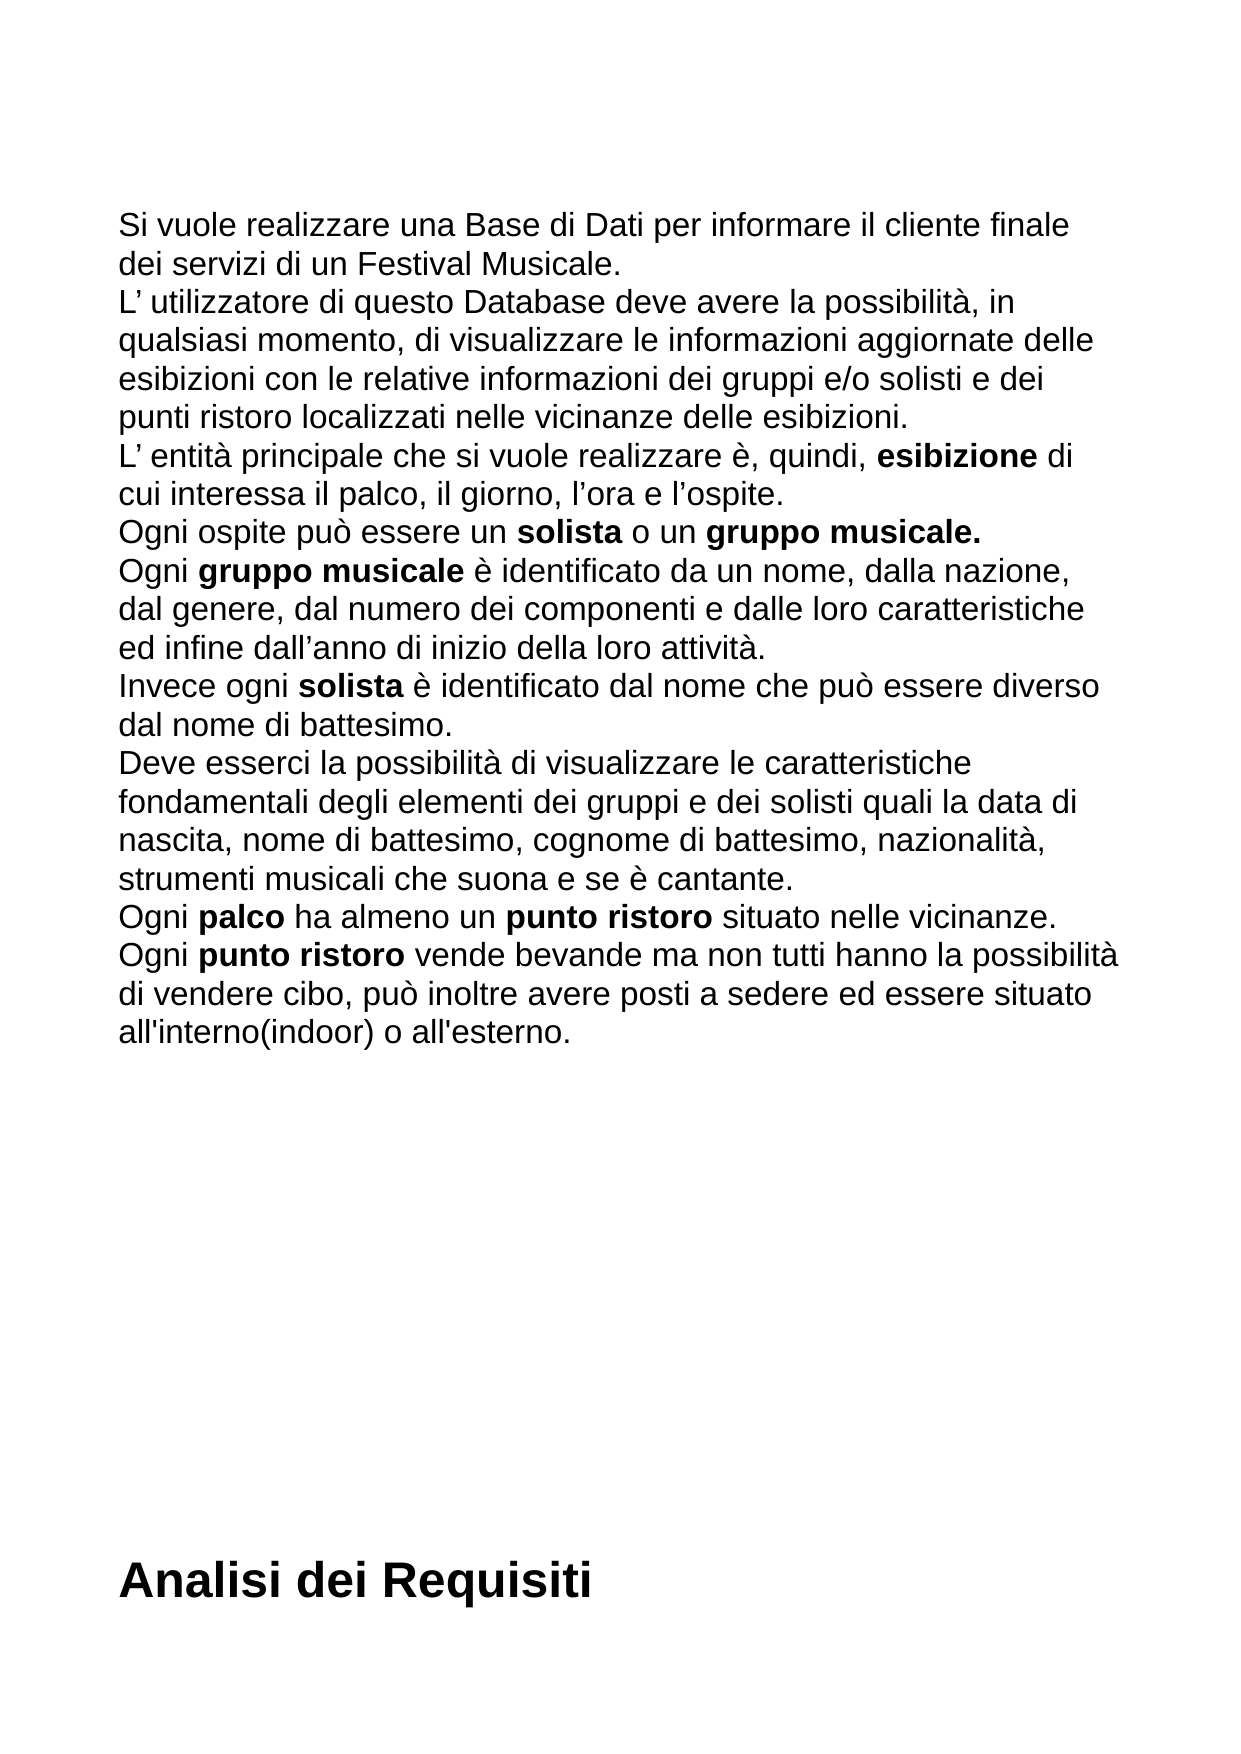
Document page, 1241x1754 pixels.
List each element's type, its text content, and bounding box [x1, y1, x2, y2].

text Ogni gruppo musicale è identificato da un nome, dalla nazione, dal genere, dal numero dei componenti e dalle loro caratteristiche ed infine dall’anno di inizio della loro attività. [118, 551, 1122, 666]
text Si vuole realizzare una Base di Dati per informare il cliente finale dei servizi di un Festival Musicale. [118, 205, 1122, 282]
text Ogni punto ristoro vende bevande ma non tutti hanno la possibilità di vendere cibo, può inoltre avere posti a sedere ed essere situato all'interno(indoor) o all'esterno. [118, 935, 1122, 1051]
text Ogni ospite può essere un solista o un gruppo musicale. [118, 513, 1122, 551]
text Ogni palco ha almeno un punto ristoro situato nelle vicinanze. [118, 897, 1122, 935]
text Analisi dei Requisiti [118, 1550, 1122, 1608]
text Deve esserci la possibilità di visualizzare le caratteristiche fondamentali degli elementi dei gruppi e dei solisti quali la data di nascita, nome di battesimo, cognome di battesimo, nazionalità, strumenti musicali che suona e se è cantante. [118, 743, 1122, 897]
text L’ entità principale che si vuole realizzare è, quindi, esibizione di cui interessa il palco, il giorno, l’ora e l’ospite. [118, 436, 1122, 513]
text L’ utilizzatore di questo Database deve avere la possibilità, in qualsiasi momento, di visualizzare le informazioni aggiornate delle esibizioni con le relative informazioni dei gruppi e/o solisti e dei punti ristoro localizzati nelle vicinanze delle esibizioni. [118, 282, 1122, 436]
text Invece ogni solista è identificato dal nome che può essere diverso dal nome di battesimo. [118, 666, 1122, 743]
